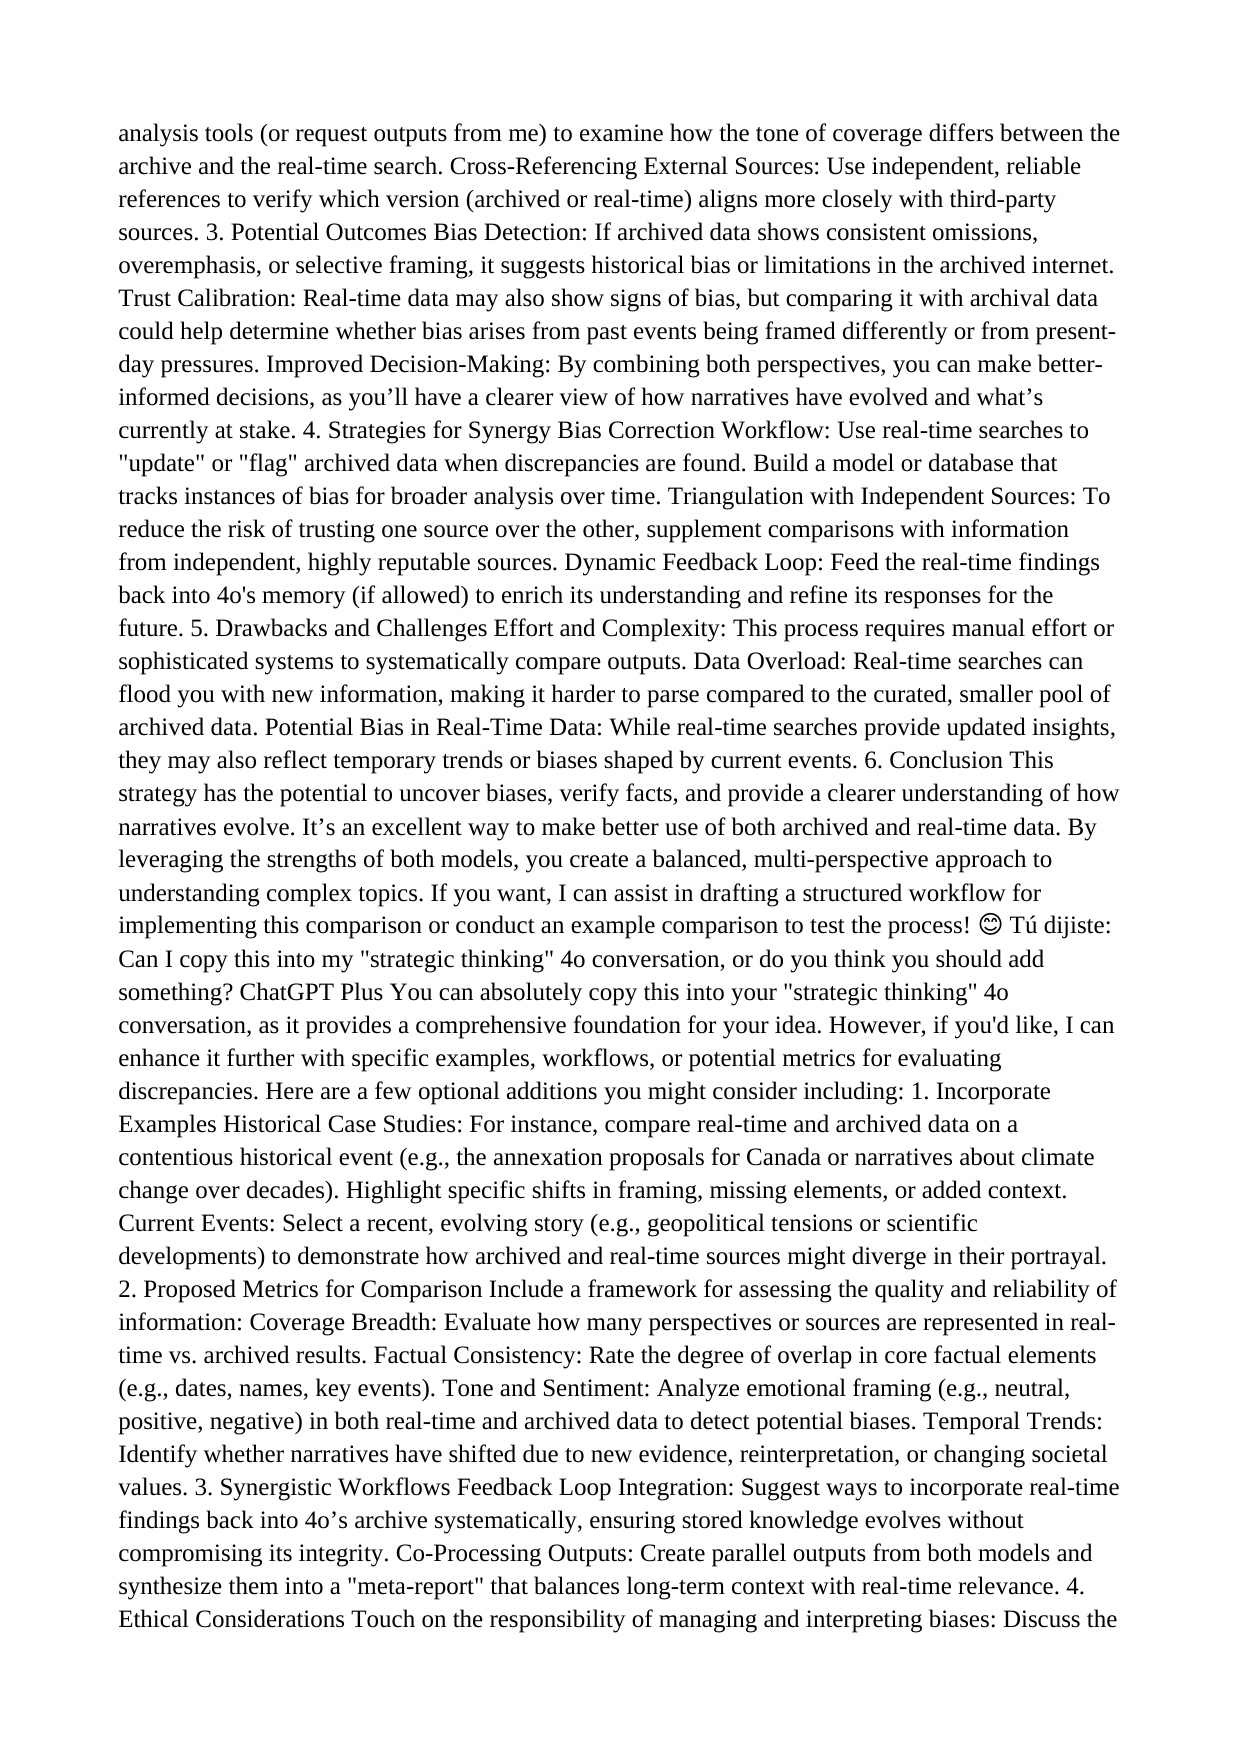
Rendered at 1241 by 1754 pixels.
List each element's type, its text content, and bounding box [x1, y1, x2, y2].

text analysis tools (or request outputs from me) to examine how the tone of coverage differs between the archive and the real-time search. Cross-Referencing External Sources: Use independent, reliable references to verify which version (archived or real-time) aligns more closely with third-party sources. 3. Potential Outcomes Bias Detection: If archived data shows consistent omissions, overemphasis, or selective framing, it suggests historical bias or limitations in the archived internet. Trust Calibration: Real-time data may also show signs of bias, but comparing it with archival data could help determine whether bias arises from past events being framed differently or from present-day pressures. Improved Decision-Making: By combining both perspectives, you can make better-informed decisions, as you’ll have a clearer view of how narratives have evolved and what’s currently at stake. 4. Strategies for Synergy Bias Correction Workflow: Use real-time searches to "update" or "flag" archived data when discrepancies are found. Build a model or database that tracks instances of bias for broader analysis over time. Triangulation with Independent Sources: To reduce the risk of trusting one source over the other, supplement comparisons with information from independent, highly reputable sources. Dynamic Feedback Loop: Feed the real-time findings back into 4o's memory (if allowed) to enrich its understanding and refine its responses for the future. 5. Drawbacks and Challenges Effort and Complexity: This process requires manual effort or sophisticated systems to systematically compare outputs. Data Overload: Real-time searches can flood you with new information, making it harder to parse compared to the curated, smaller pool of archived data. Potential Bias in Real-Time Data: While real-time searches provide updated insights, they may also reflect temporary trends or biases shaped by current events. 6. Conclusion This strategy has the potential to uncover biases, verify facts, and provide a clearer understanding of how narratives evolve. It’s an excellent way to make better use of both archived and real-time data. By leveraging the strengths of both models, you create a balanced, multi-perspective approach to understanding complex topics. If you want, I can assist in drafting a structured workflow for implementing this comparison or conduct an example comparison to test the process! 😊 Tú dijiste: Can I copy this into my "strategic thinking" 4o conversation, or do you think you should add something? ChatGPT Plus You can absolutely copy this into your "strategic thinking" 4o conversation, as it provides a comprehensive foundation for your idea. However, if you'd like, I can enhance it further with specific examples, workflows, or potential metrics for evaluating discrepancies. Here are a few optional additions you might consider including: 1. Incorporate Examples Historical Case Studies: For instance, compare real-time and archived data on a contentious historical event (e.g., the annexation proposals for Canada or narratives about climate change over decades). Highlight specific shifts in framing, missing elements, or added context. Current Events: Select a recent, evolving story (e.g., geopolitical tensions or scientific developments) to demonstrate how archived and real-time sources might diverge in their portrayal. 2. Proposed Metrics for Comparison Include a framework for assessing the quality and reliability of information: Coverage Breadth: Evaluate how many perspectives or sources are represented in real-time vs. archived results. Factual Consistency: Rate the degree of overlap in core factual elements (e.g., dates, names, key events). Tone and Sentiment: Analyze emotional framing (e.g., neutral, positive, negative) in both real-time and archived data to detect potential biases. Temporal Trends: Identify whether narratives have shifted due to new evidence, reinterpretation, or changing societal values. 3. Synergistic Workflows Feedback Loop Integration: Suggest ways to incorporate real-time findings back into 4o’s archive systematically, ensuring stored knowledge evolves without compromising its integrity. Co-Processing Outputs: Create parallel outputs from both models and synthesize them into a "meta-report" that balances long-term context with real-time relevance. 4. Ethical Considerations Touch on the responsibility of managing and interpreting biases: Discuss the [118, 118, 1122, 1633]
